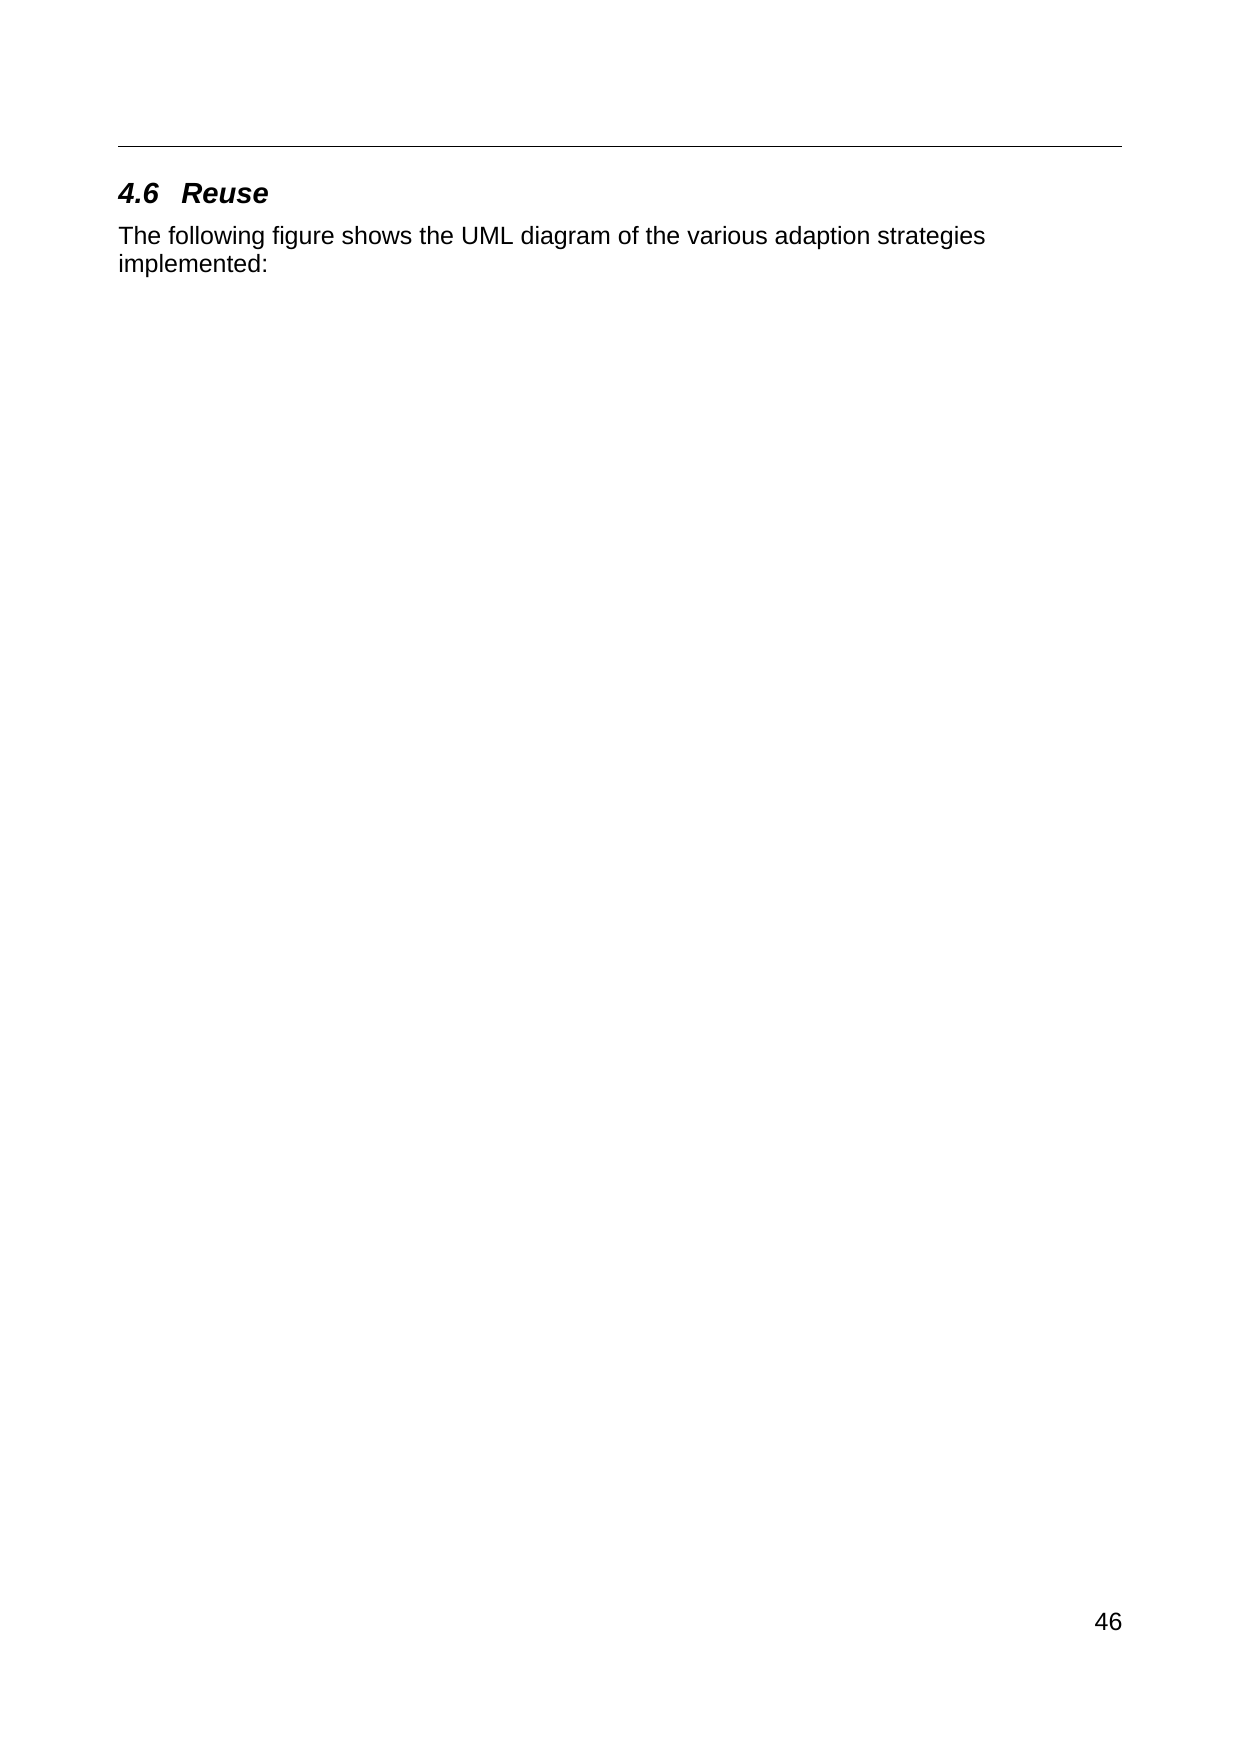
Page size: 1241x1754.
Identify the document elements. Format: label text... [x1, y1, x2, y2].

text The following figure shows the UML diagram of the various adaption strategies implemented: [118, 222, 1122, 277]
subtitle Reuse [118, 177, 1122, 209]
